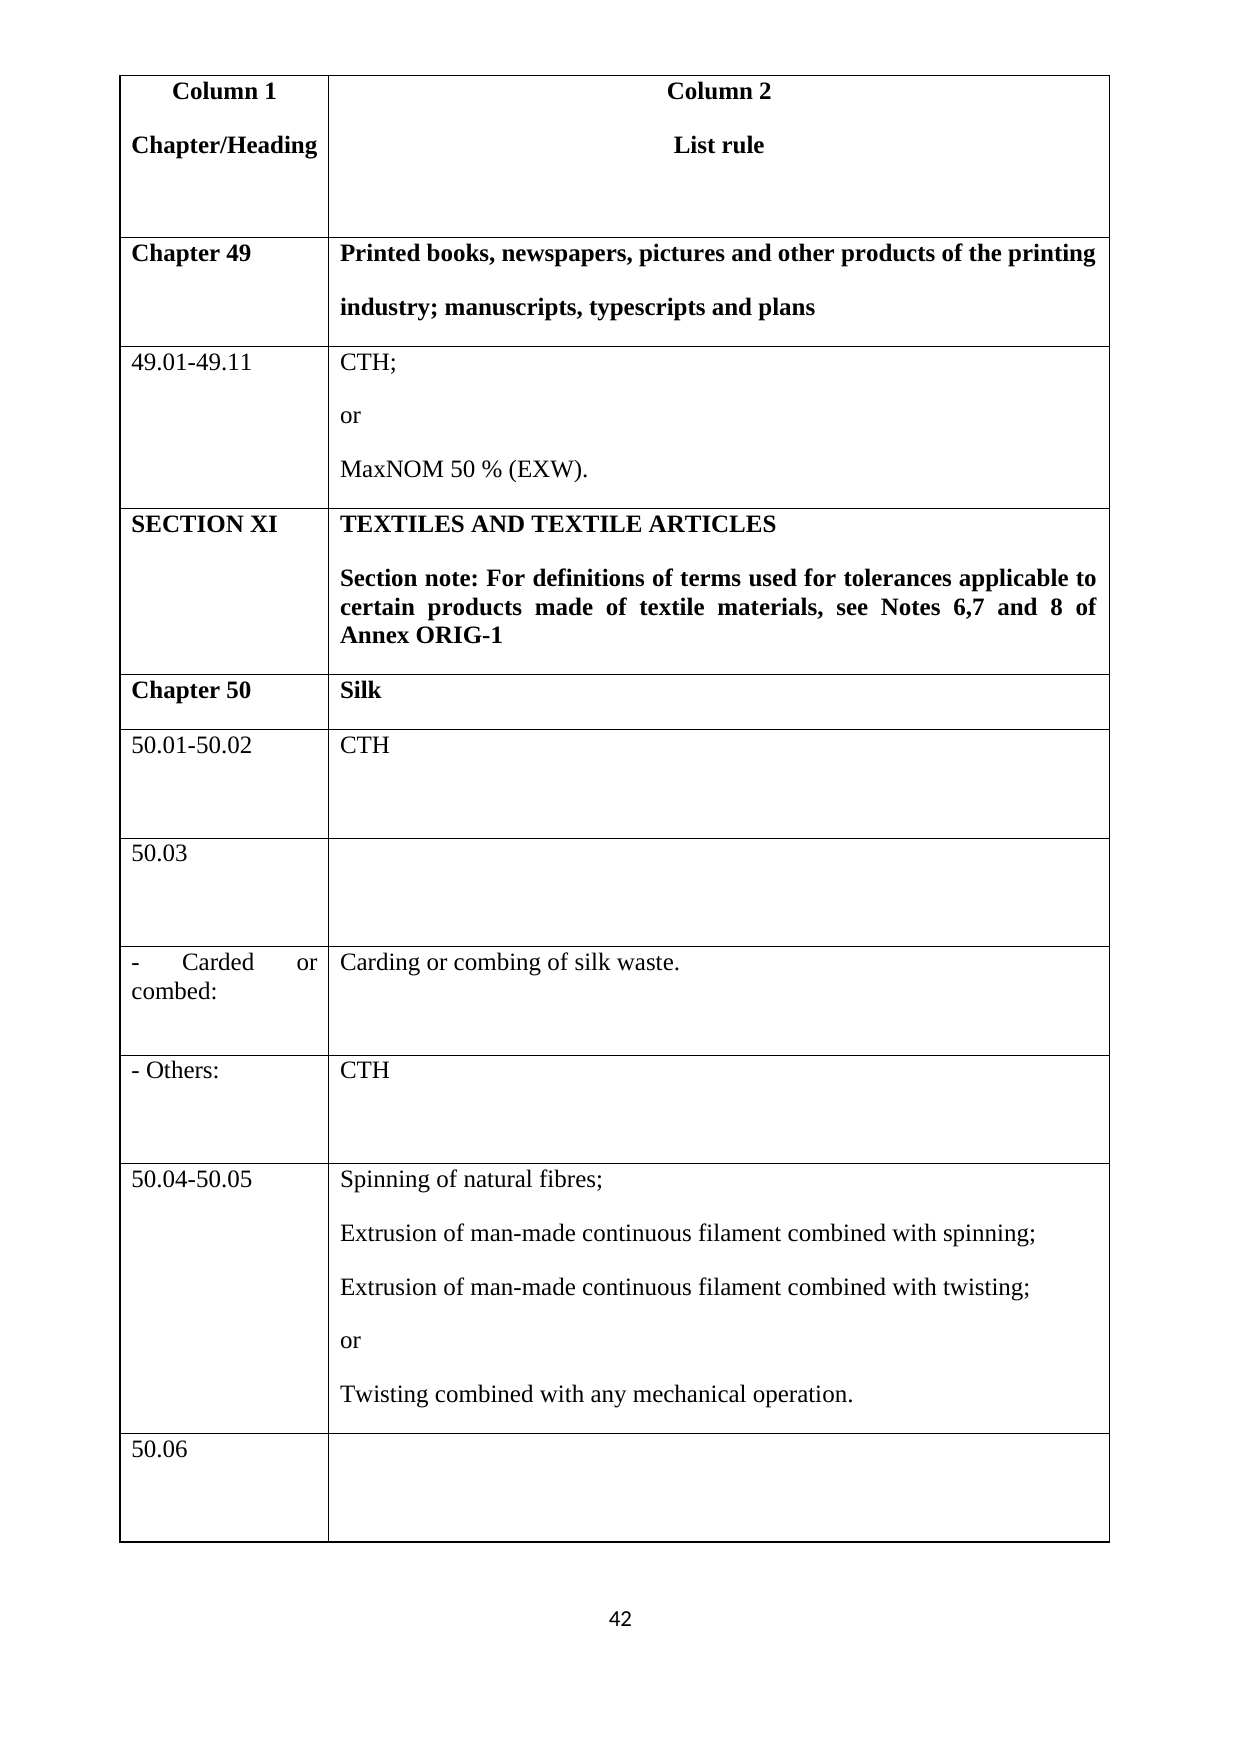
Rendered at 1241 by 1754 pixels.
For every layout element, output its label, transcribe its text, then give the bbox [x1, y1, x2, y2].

table_cell - Carded or combed: [121, 947, 328, 1054]
table_cell [329, 1434, 1109, 1541]
table_cell Printed books, newspapers, pictures and other products of the printing industry; manuscripts, typescripts and plans [329, 238, 1109, 346]
table_cell 50.04-50.05 [121, 1164, 328, 1433]
table_cell [329, 839, 1109, 946]
table_cell CTH [329, 1056, 1109, 1163]
table_header Column 2 List rule [329, 76, 1109, 237]
table_cell CTH [329, 730, 1109, 837]
table_cell Silk [329, 675, 1109, 729]
table_cell 49.01-49.11 [121, 347, 328, 508]
table_cell TEXTILES AND TEXTILE ARTICLES Section note: For definitions of terms used for tolerances applicable to certain products made of textile materials, see Notes 6,7 and 8 of Annex ORIG-1 [329, 509, 1109, 674]
table_cell Chapter 50 [121, 675, 328, 729]
table_cell 50.01-50.02 [121, 730, 328, 837]
table_cell SECTION XI [121, 509, 328, 674]
table_cell Spinning of natural fibres; Extrusion of man-made continuous filament combined with spinning; Extrusion of man-made continuous filament combined with twisting; or Twisting combined with any mechanical operation. [329, 1164, 1109, 1433]
table_cell Carding or combing of silk waste. [329, 947, 1109, 1054]
table_cell - Others: [121, 1056, 328, 1163]
table_cell 50.06 [121, 1434, 328, 1541]
table_header Column 1 Chapter/Heading [121, 76, 328, 237]
table_cell Chapter 49 [121, 238, 328, 346]
table_cell CTH; or MaxNOM 50 % (EXW). [329, 347, 1109, 508]
table_cell 50.03 [121, 839, 328, 946]
